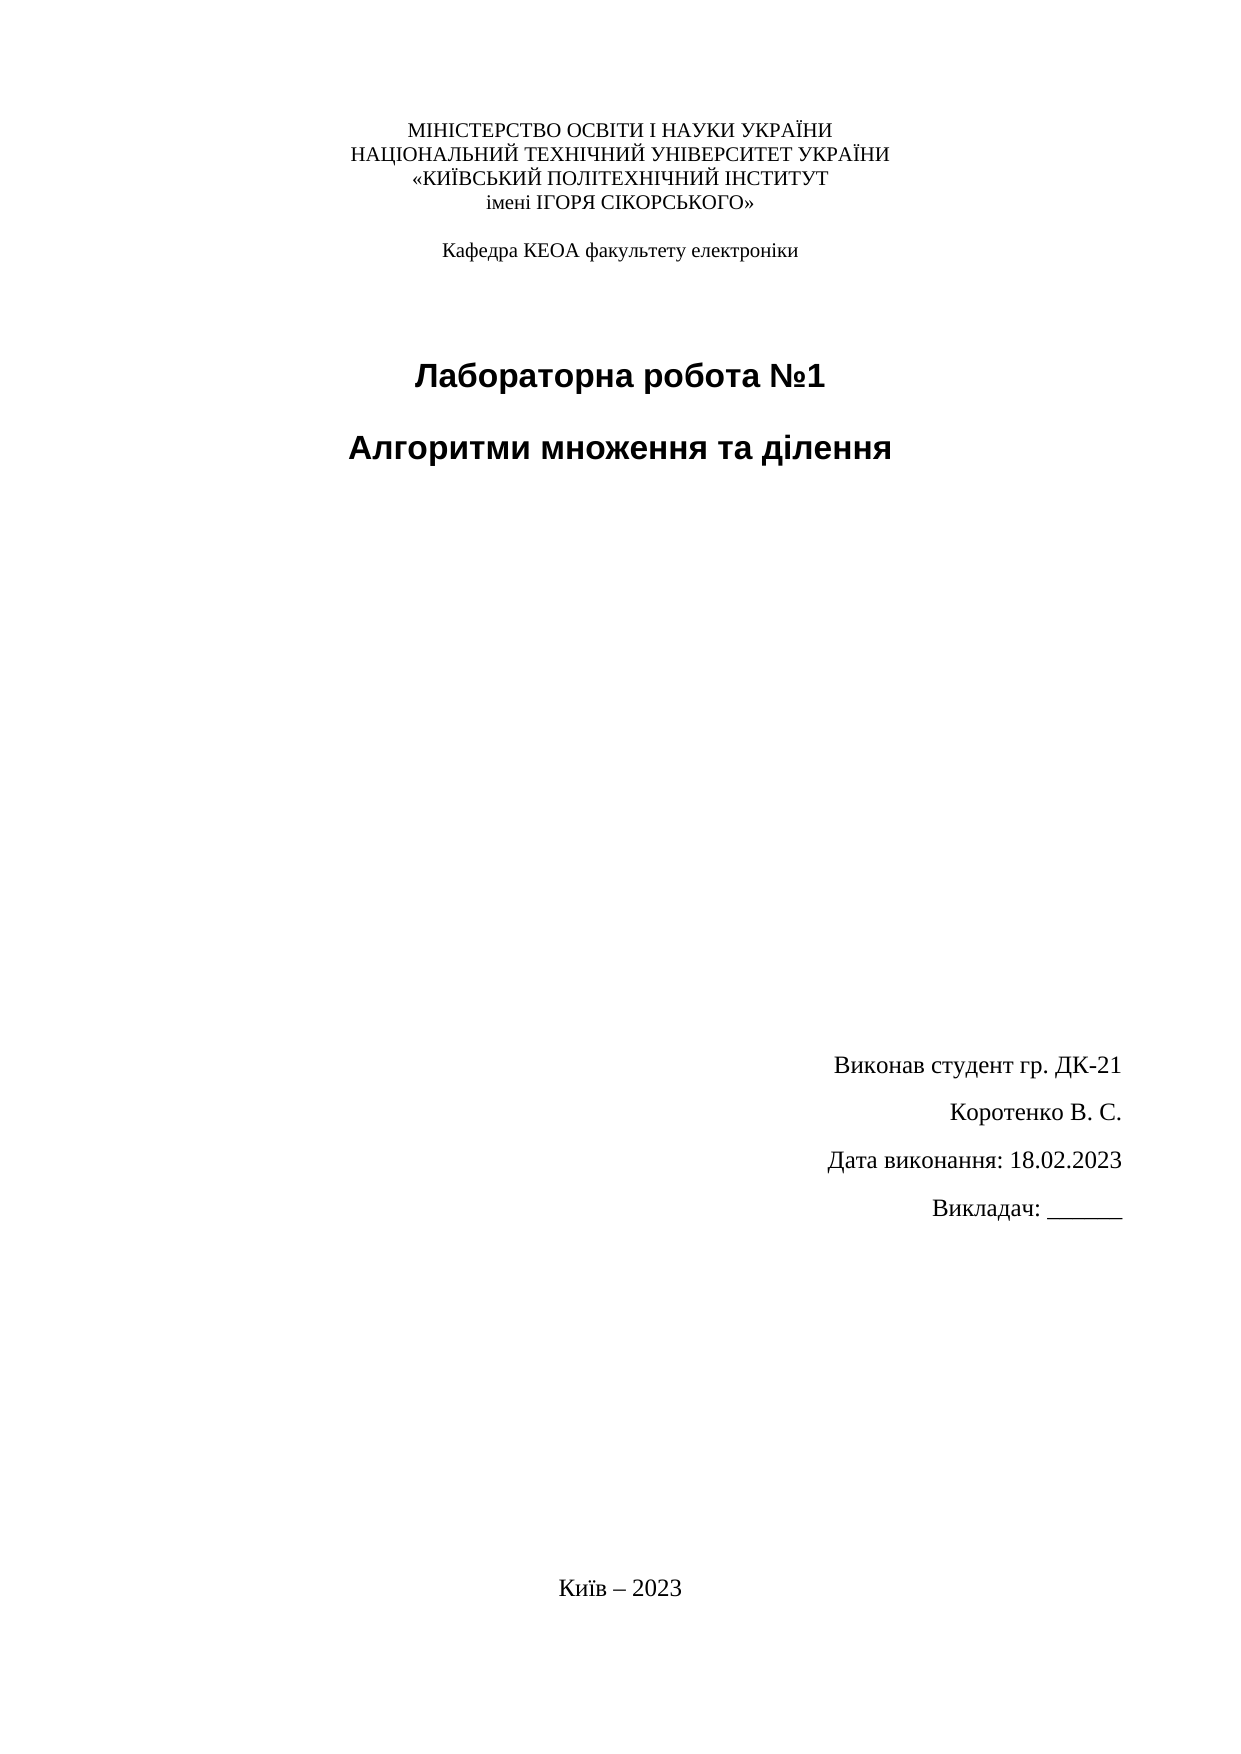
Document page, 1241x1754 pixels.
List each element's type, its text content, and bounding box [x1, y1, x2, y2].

text Виконав студент гр. ДК-21 [118, 1050, 1122, 1079]
text імені ІГОРЯ СІКОРСЬКОГО» [118, 190, 1122, 214]
text «КИЇВСЬКИЙ ПОЛІТЕХНІЧНИЙ ІНСТИТУТ [118, 166, 1122, 190]
text Київ – 2023 [118, 1573, 1122, 1602]
text НАЦІОНАЛЬНИЙ ТЕХНІЧНИЙ УНІВЕРСИТЕТ УКРАЇНИ [118, 142, 1122, 166]
subtitle Лабораторна робота №1 [118, 356, 1122, 394]
text Викладач: ______ [118, 1193, 1122, 1221]
text Коротенко В. С. [118, 1097, 1122, 1126]
subtitle Алгоритми множення та ділення [118, 427, 1122, 466]
text МІНІСТЕРСТВО ОСВІТИ І НАУКИ УКРАЇНИ [118, 118, 1122, 142]
text Кафедра КЕОА факультету електроніки [118, 238, 1122, 262]
text Дата виконання: 18.02.2023 [118, 1145, 1122, 1174]
